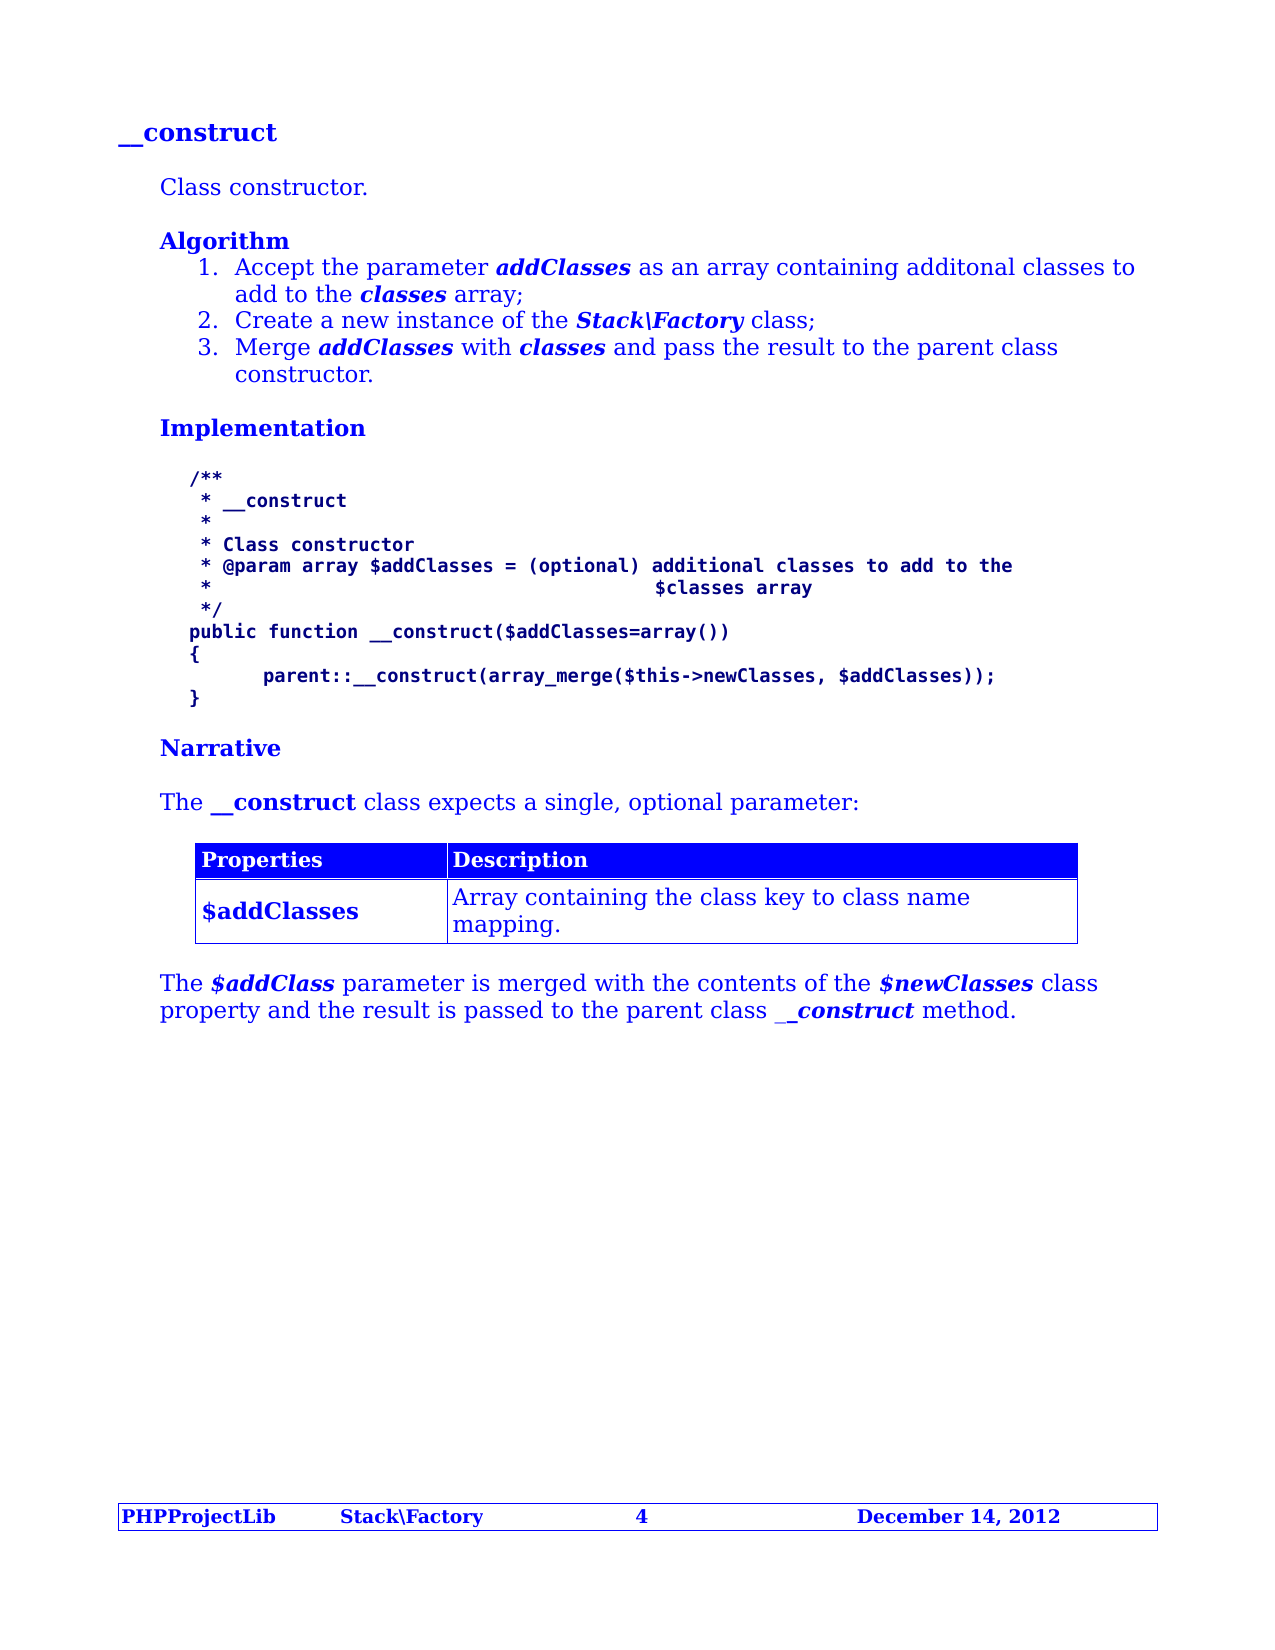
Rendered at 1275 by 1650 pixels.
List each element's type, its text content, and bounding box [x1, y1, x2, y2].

text Class constructor. [159, 174, 1157, 201]
table_header Description [448, 844, 1077, 878]
list } [189, 687, 1157, 708]
text The $addClass parameter is merged with the contents of the $newClasses class property and the result is passed to the parent class __construct method. [159, 970, 1157, 1023]
list * @param array $addClasses = (optional) additional classes to add to the [189, 555, 1157, 577]
list * __construct [189, 490, 1157, 512]
text Implementation [159, 414, 1157, 441]
table_cell Array containing the class key to class name mapping. [448, 880, 1077, 943]
list * $classes array [189, 577, 1157, 599]
title __construct [118, 118, 1157, 147]
list * Class constructor [189, 533, 1157, 555]
table_header Properties [196, 844, 447, 878]
list Create a new instance of the Stack\Factory class; [197, 308, 1157, 334]
list */ [189, 599, 1157, 621]
list public function __construct($addClasses=array()) [189, 621, 1157, 643]
list /** [189, 468, 1157, 490]
text Narrative [159, 735, 1157, 762]
list parent::__construct(array_merge($this->newClasses, $addClasses)); [189, 665, 1157, 687]
list { [189, 643, 1157, 665]
list * [189, 512, 1157, 533]
text Algorithm [159, 227, 1157, 254]
table_cell $addClasses [196, 880, 447, 943]
text The __construct class expects a single, optional parameter: [159, 789, 1157, 816]
list Accept the parameter addClasses as an array containing additonal classes to add to the classes array; [197, 254, 1157, 308]
list Merge addClasses with classes and pass the result to the parent class constructor. [197, 334, 1157, 388]
